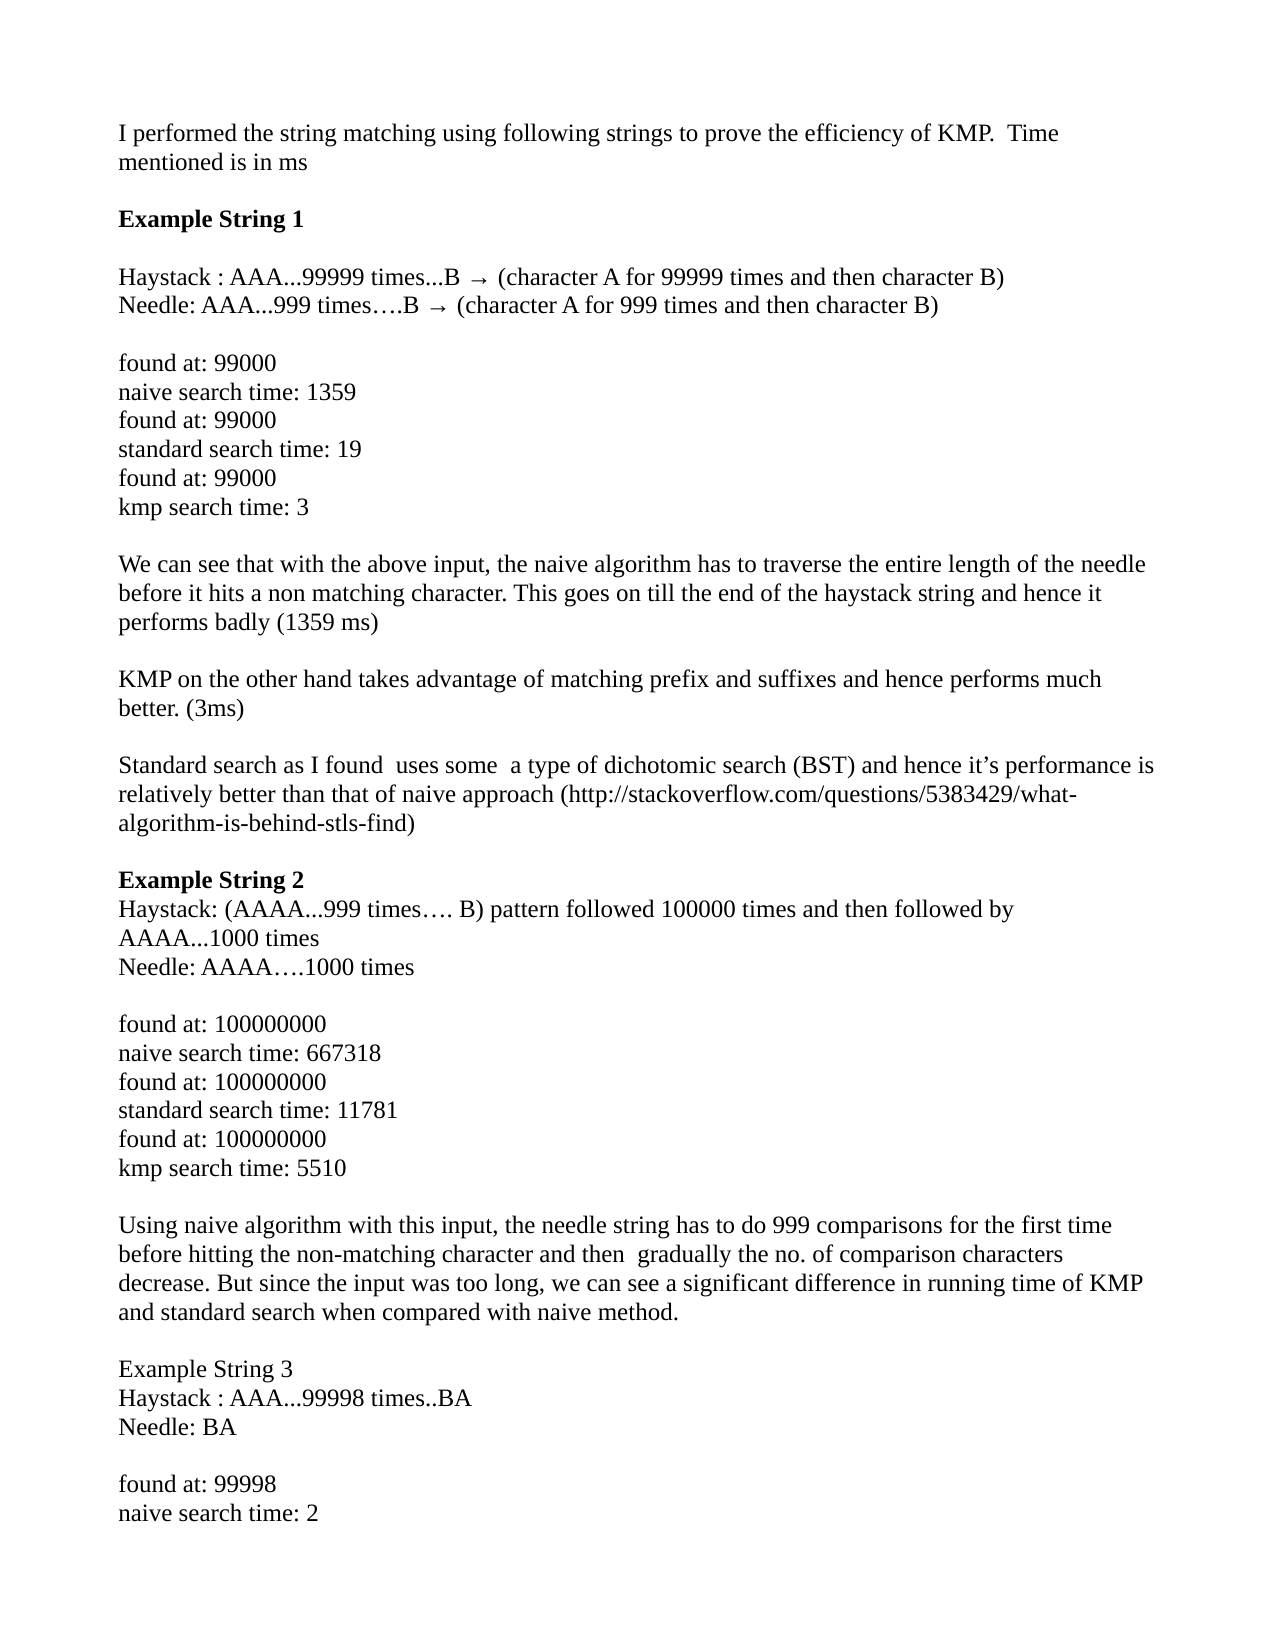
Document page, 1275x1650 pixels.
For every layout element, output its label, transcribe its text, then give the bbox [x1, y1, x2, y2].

text found at: 100000000 [118, 1009, 1157, 1038]
text KMP on the other hand takes advantage of matching prefix and suffixes and hence performs much better. (3ms) [118, 664, 1157, 722]
text Example String 2 [118, 866, 1157, 894]
text Example String 3 [118, 1354, 1157, 1383]
text found at: 99000 [118, 463, 1157, 492]
text Using naive algorithm with this input, the needle string has to do 999 comparisons for the first time before hitting the non-matching character and then gradually the no. of comparison characters decrease. But since the input was too long, we can see a significant difference in running time of KMP and standard search when compared with naive method. [118, 1211, 1157, 1326]
text Haystack : AAA...99999 times...B → (character A for 99999 times and then character B) [118, 262, 1157, 291]
text standard search time: 19 [118, 434, 1157, 463]
text kmp search time: 5510 [118, 1153, 1157, 1182]
text Needle: BA [118, 1412, 1157, 1441]
text naive search time: 1359 [118, 377, 1157, 406]
text standard search time: 11781 [118, 1096, 1157, 1124]
text Haystack : AAA...99998 times..BA [118, 1383, 1157, 1412]
text naive search time: 667318 [118, 1038, 1157, 1067]
text kmp search time: 3 [118, 492, 1157, 521]
text Haystack: (AAAA...999 times…. B) pattern followed 100000 times and then followed by AAAA...1000 times [118, 894, 1157, 952]
text Needle: AAAA….1000 times [118, 952, 1157, 981]
text naive search time: 2 [118, 1498, 1157, 1527]
text found at: 100000000 [118, 1124, 1157, 1153]
text found at: 99000 [118, 406, 1157, 434]
text We can see that with the above input, the naive algorithm has to traverse the entire length of the needle before it hits a non matching character. This goes on till the end of the haystack string and hence it performs badly (1359 ms) [118, 549, 1157, 636]
text Standard search as I found uses some a type of dichotomic search (BST) and hence it’s performance is relatively better than that of naive approach (http://stackoverflow.com/questions/5383429/what-algorithm-is-behind-stls-find) [118, 751, 1157, 837]
text I performed the string matching using following strings to prove the efficiency of KMP. Time mentioned is in ms [118, 118, 1157, 176]
text Needle: AAA...999 times….B → (character A for 999 times and then character B) [118, 291, 1157, 319]
text Example String 1 [118, 204, 1157, 233]
text found at: 100000000 [118, 1067, 1157, 1096]
text found at: 99000 [118, 348, 1157, 377]
text found at: 99998 [118, 1469, 1157, 1498]
